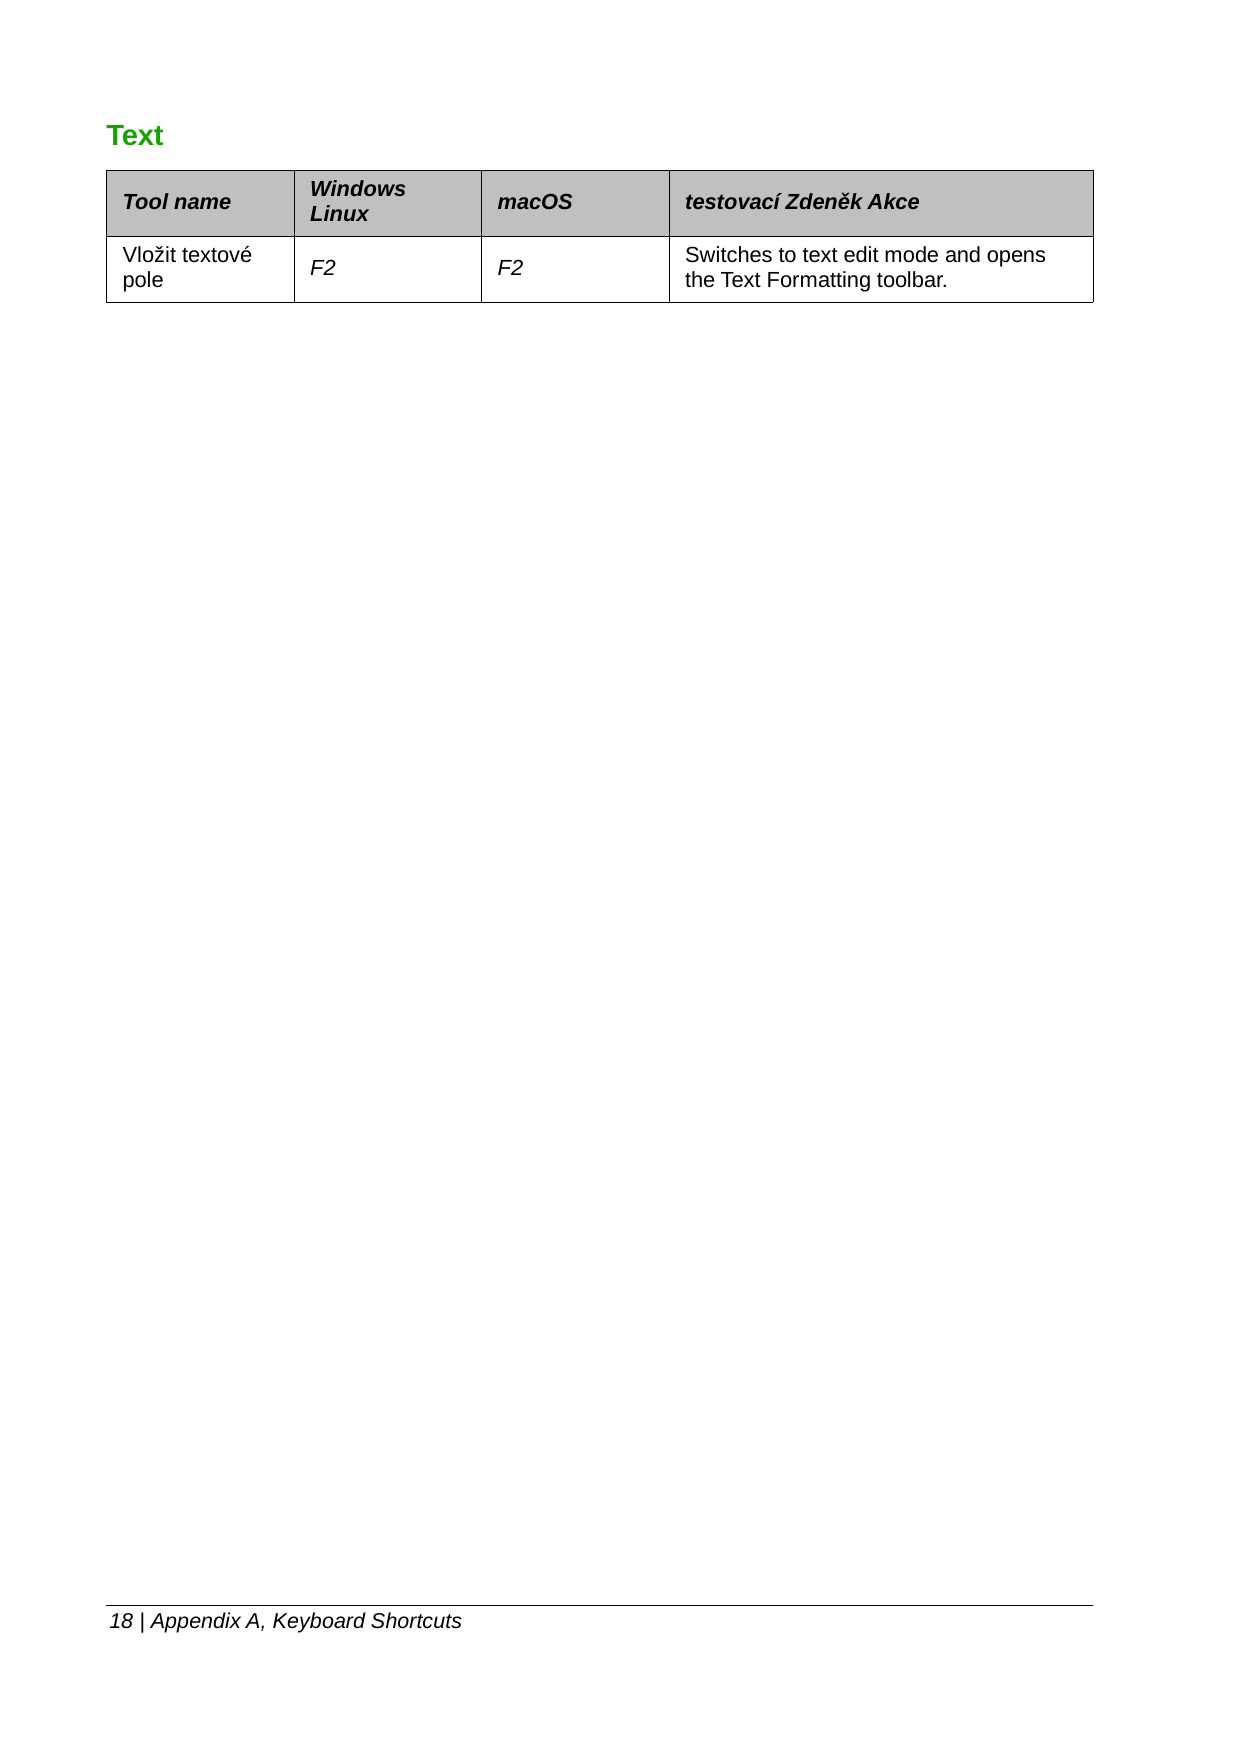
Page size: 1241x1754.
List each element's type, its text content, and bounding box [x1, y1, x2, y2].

table_cell Vložit textové pole [107, 237, 294, 302]
table_cell Switches to text edit mode and opens the Text Formatting toolbar. [670, 237, 1093, 302]
table_header testovací Zdeněk Akce [670, 171, 1093, 236]
table_header Windows Linux [295, 171, 481, 236]
table_header Tool name [107, 171, 294, 236]
subtitle Text [106, 118, 1093, 152]
table_header macOS [482, 171, 669, 236]
table_cell F2 [295, 237, 481, 302]
table_cell F2 [482, 237, 669, 302]
